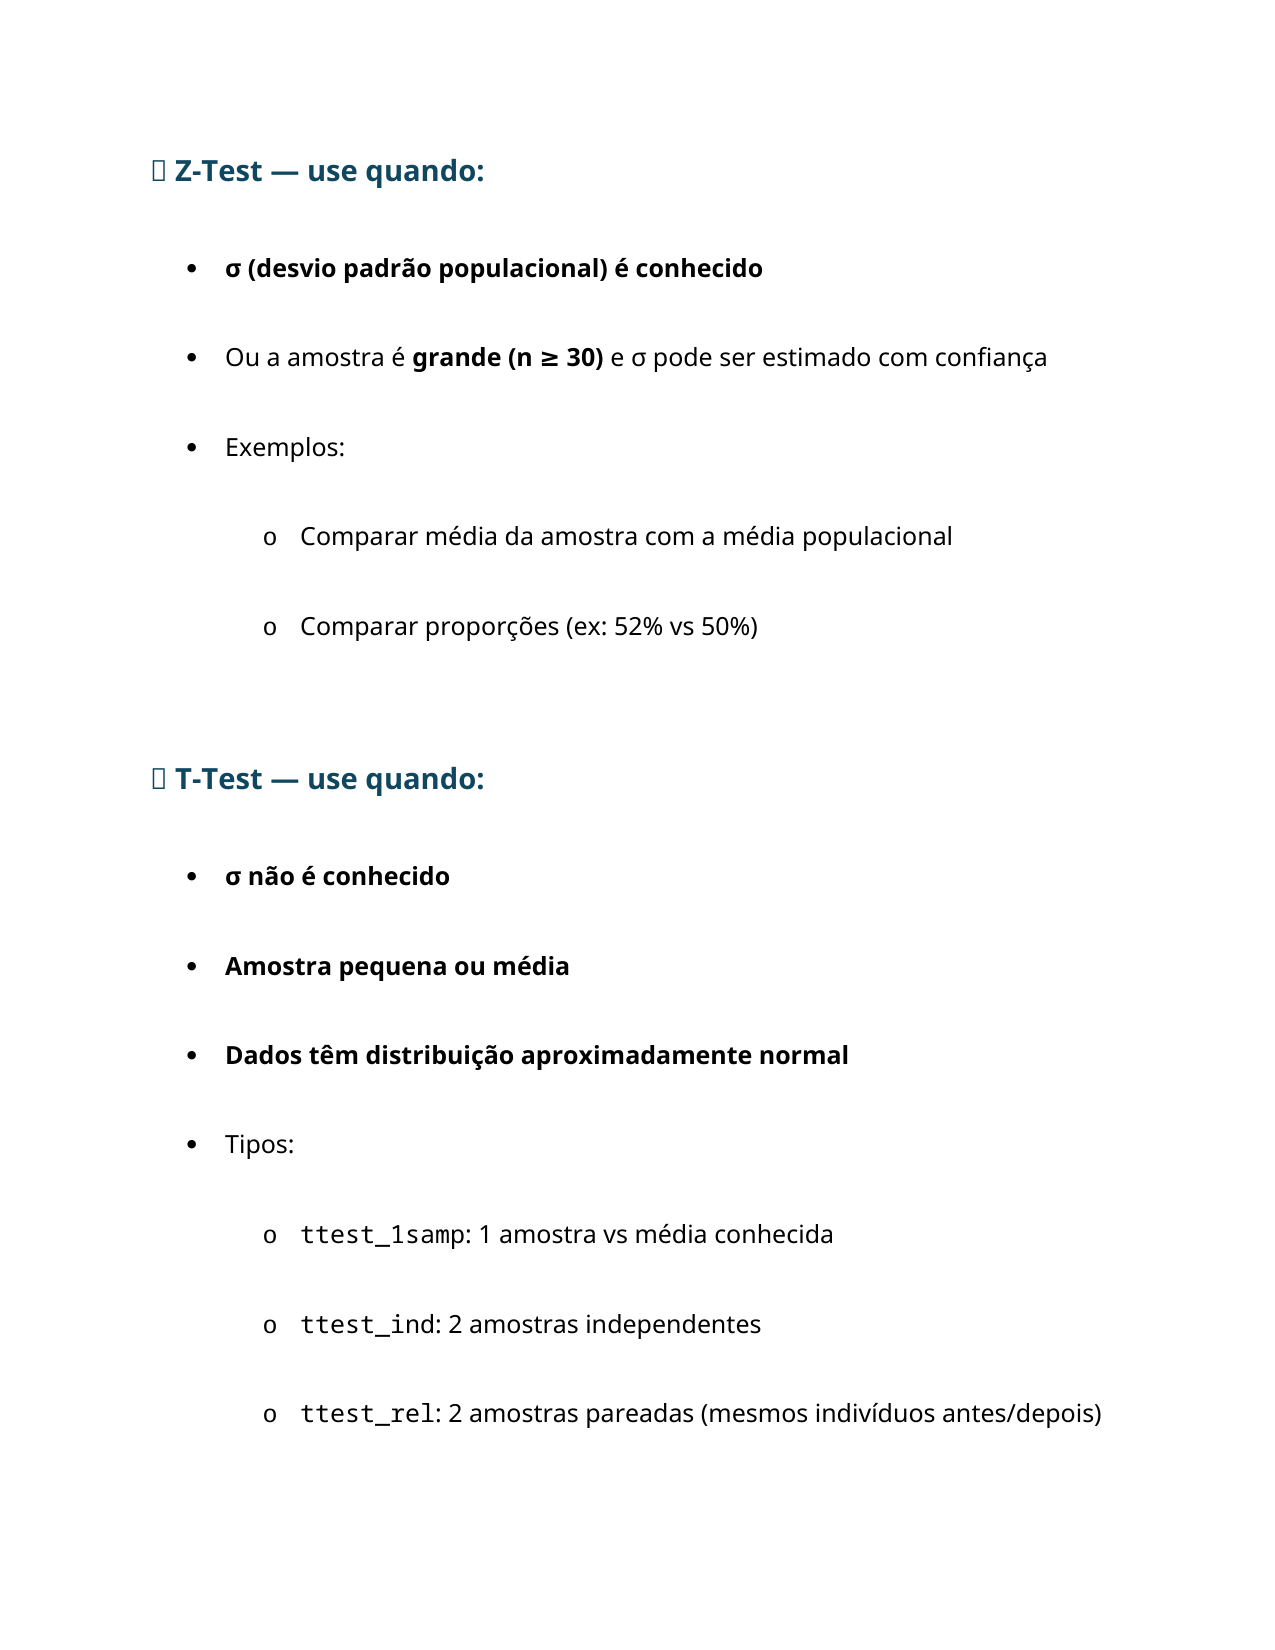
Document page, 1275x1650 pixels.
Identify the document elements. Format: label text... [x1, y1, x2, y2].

subtitle ✅ Z-Test — use quando: [150, 150, 1125, 190]
list ttest_rel: 2 amostras pareadas (mesmos indivíduos antes/depois) [262, 1396, 1125, 1430]
list ttest_1samp: 1 amostra vs média conhecida [262, 1217, 1125, 1251]
list σ não é conhecido [187, 859, 1125, 893]
list Ou a amostra é grande (n ≥ 30) e σ pode ser estimado com confiança [187, 340, 1125, 374]
list Exemplos: [187, 429, 1125, 463]
subtitle ✅ T-Test — use quando: [150, 758, 1125, 798]
list Amostra pequena ou média [187, 948, 1125, 982]
list Tipos: [187, 1127, 1125, 1161]
list Comparar proporções (ex: 52% vs 50%) [262, 608, 1125, 643]
list Dados têm distribuição aproximadamente normal [187, 1038, 1125, 1072]
list ttest_ind: 2 amostras independentes [262, 1306, 1125, 1341]
list σ (desvio padrão populacional) é conhecido [187, 250, 1125, 284]
list Comparar média da amostra com a média populacional [262, 519, 1125, 553]
